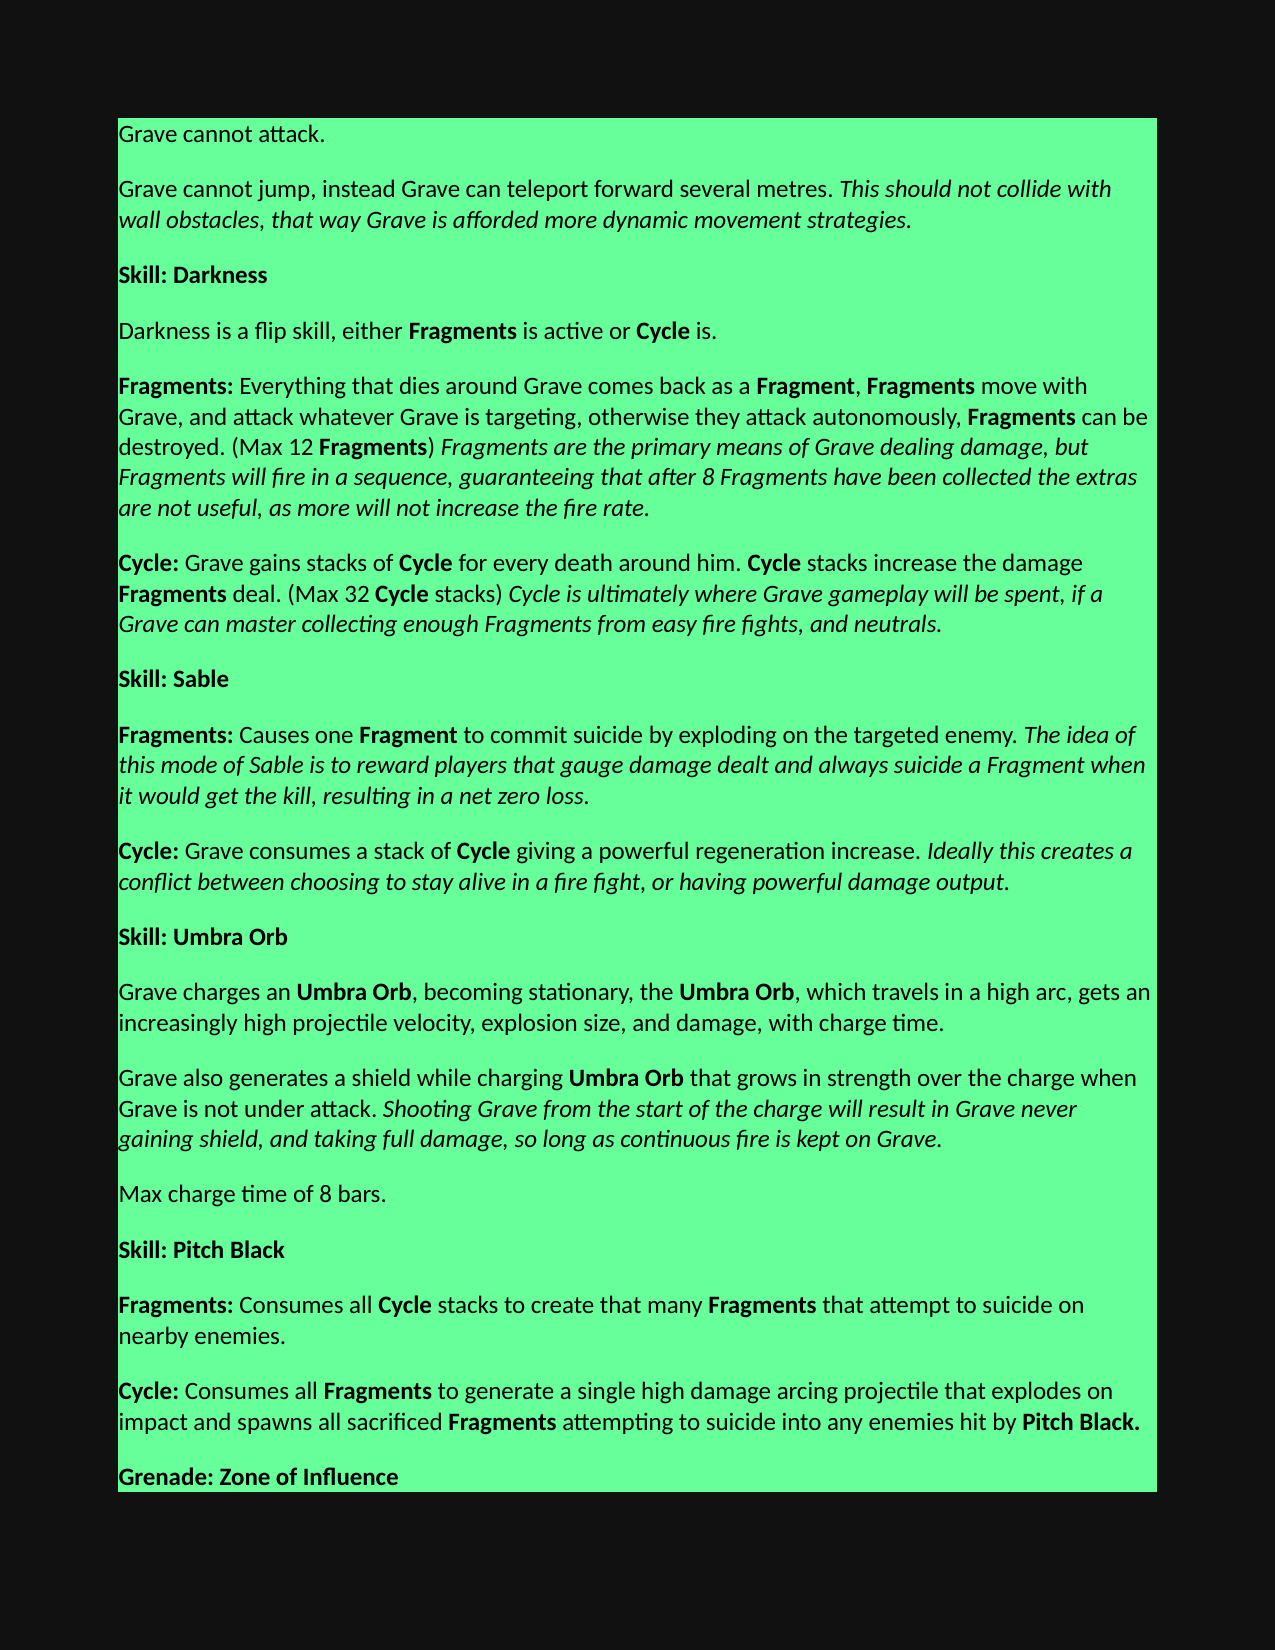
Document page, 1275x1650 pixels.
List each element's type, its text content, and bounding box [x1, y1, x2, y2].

text Fragments: Everything that dies around Grave comes back as a Fragment, Fragments move with Grave, and attack whatever Grave is targeting, otherwise they attack autonomously, Fragments can be destroyed. (Max 12 Fragments) Fragments are the primary means of Grave dealing damage, but Fragments will fire in a sequence, guaranteeing that after 8 Fragments have been collected the extras are not useful, as more will not increase the fire rate. [118, 370, 1157, 522]
text Grave cannot jump, instead Grave can teleport forward several metres. This should not collide with wall obstacles, that way Grave is afforded more dynamic movement strategies. [118, 174, 1157, 234]
text Grave cannot attack. [118, 118, 1157, 149]
text Max charge time of 8 bars. [118, 1179, 1157, 1209]
text Grenade: Zone of Influence [118, 1461, 1157, 1492]
text Skill: Darkness [118, 259, 1157, 290]
text Skill: Pitch Black [118, 1234, 1157, 1264]
text Cycle: Grave gains stacks of Cycle for every death around him. Cycle stacks increase the damage Fragments deal. (Max 32 Cycle stacks) Cycle is ultimately where Grave gameplay will be spent, if a Grave can master collecting enough Fragments from easy fire fights, and neutrals. [118, 547, 1157, 639]
text Darkness is a flip skill, either Fragments is active or Cycle is. [118, 315, 1157, 345]
text Skill: Umbra Orb [118, 921, 1157, 952]
text Grave charges an Umbra Orb, becoming stationary, the Umbra Orb, which travels in a high arc, gets an increasingly high projectile velocity, explosion size, and damage, with charge time. [118, 977, 1157, 1037]
text Cycle: Grave consumes a stack of Cycle giving a powerful regeneration increase. Ideally this creates a conflict between choosing to stay alive in a fire fight, or having powerful damage output. [118, 835, 1157, 896]
text Fragments: Consumes all Cycle stacks to create that many Fragments that attempt to suicide on nearby enemies. [118, 1289, 1157, 1350]
text Grave also generates a shield while charging Umbra Orb that grows in strength over the charge when Grave is not under attack. Shooting Grave from the start of the charge will result in Grave never gaining shield, and taking full damage, so long as continuous fire is kept on Grave. [118, 1062, 1157, 1154]
text Skill: Sable [118, 664, 1157, 694]
text Fragments: Causes one Fragment to commit suicide by exploding on the targeted enemy. The idea of this mode of Sable is to reward players that gauge damage dealt and always suicide a Fragment when it would get the kill, resulting in a net zero loss. [118, 719, 1157, 810]
text Cycle: Consumes all Fragments to generate a single high damage arcing projectile that explodes on impact and spawns all sacrificed Fragments attempting to suicide into any enemies hit by Pitch Black. [118, 1375, 1157, 1436]
